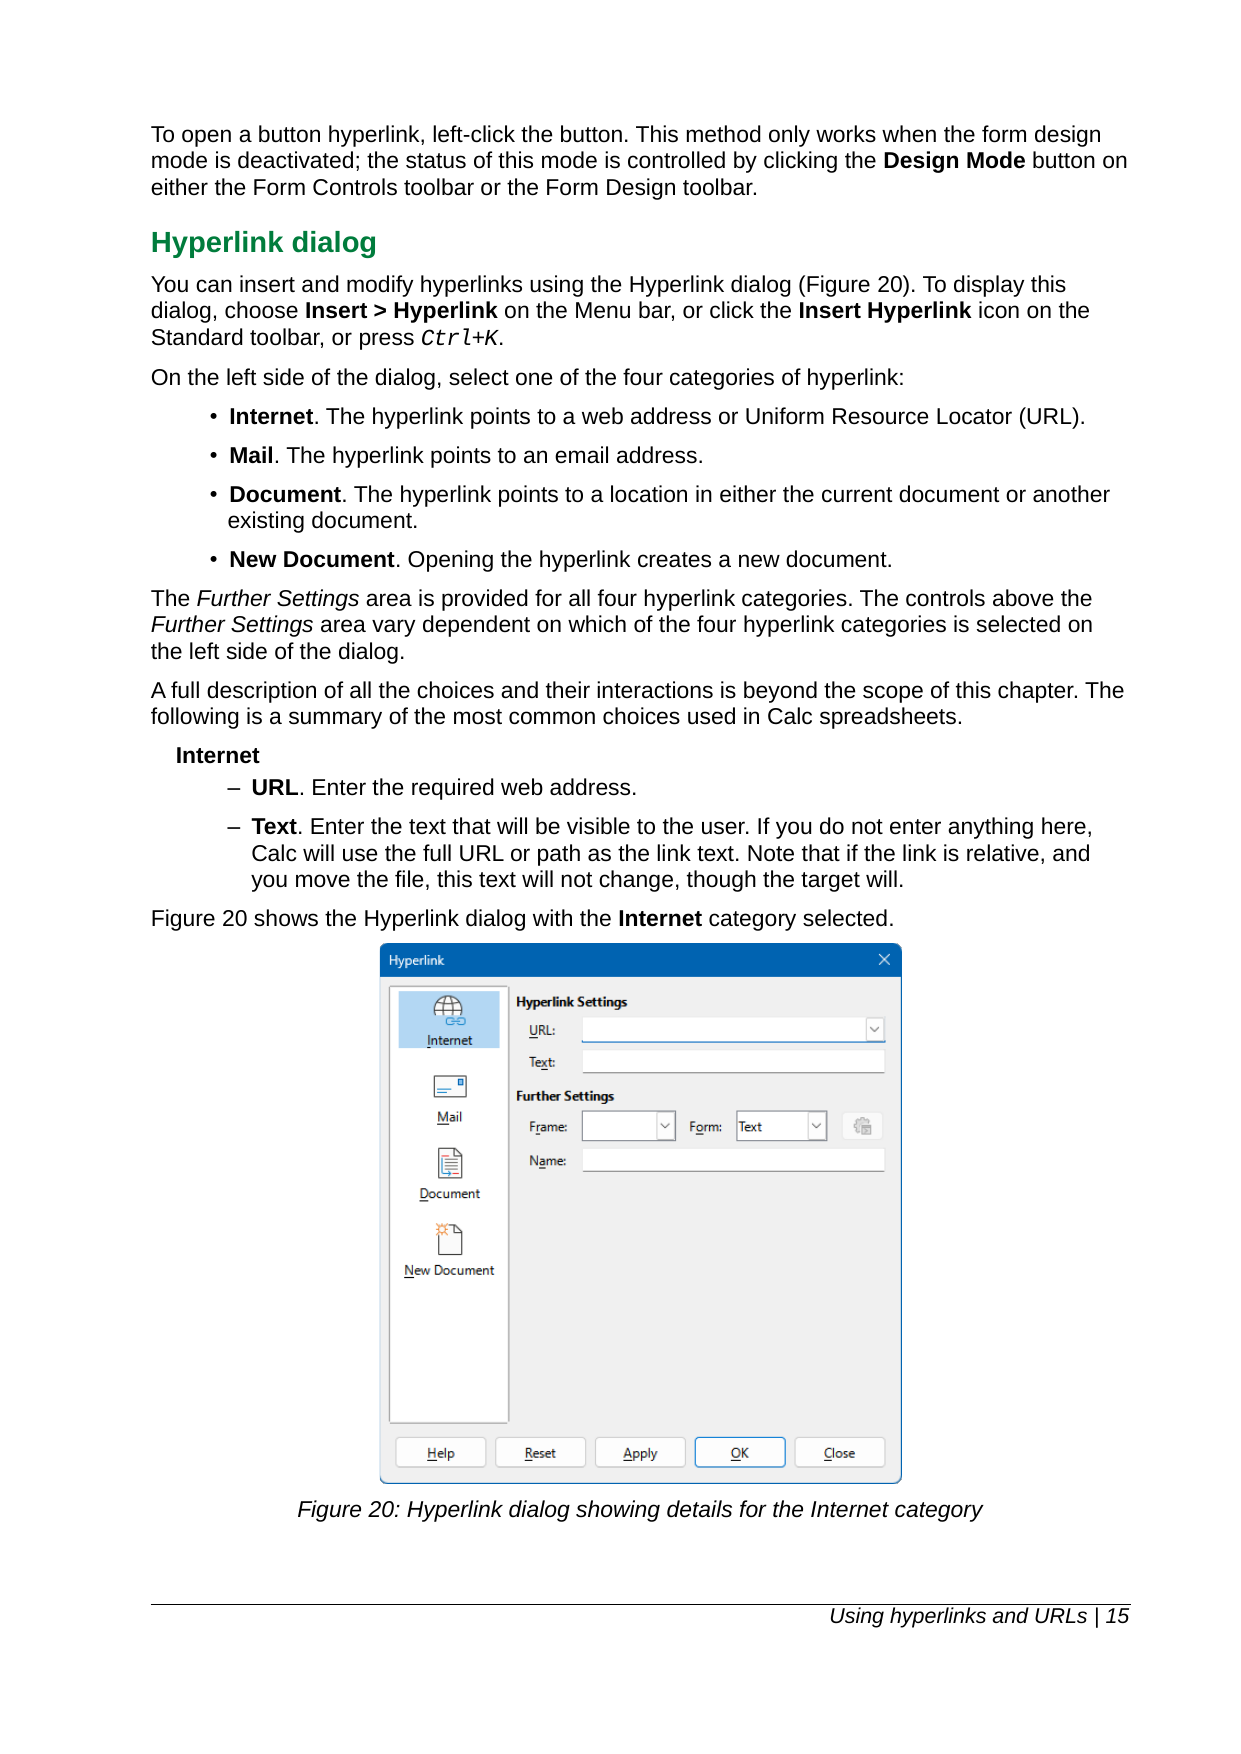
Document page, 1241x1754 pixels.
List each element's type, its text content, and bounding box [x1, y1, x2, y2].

picture [379, 943, 902, 1484]
list On the left side of the dialog, select one of the four categories of hyperlink: [151, 364, 1131, 391]
list New Document. Opening the hyperlink creates a new document. [209, 546, 1131, 572]
text The Further Settings area is provided for all four hyperlink categories. The controls above the Further Settings area vary dependent on which of the four hyperlink categories is selected on the left side of the dialog. [151, 585, 1131, 664]
text You can insert and modify hyperlinks using the Hyperlink dialog (Figure 20). To display this dialog, choose Insert > Hyperlink on the Menu bar, or click the Insert Hyperlink icon on the Standard toolbar, or press Ctrl+K. [151, 271, 1131, 352]
text Figure 20: Hyperlink dialog showing details for the Internet category [151, 1496, 1131, 1523]
list Internet. The hyperlink points to a web address or Uniform Resource Locator (URL). [209, 403, 1131, 429]
list Document. The hyperlink points to a location in either the current document or another existing document. [209, 481, 1131, 534]
text Internet [176, 742, 1131, 768]
list A full description of all the choices and their interactions is beyond the scope of this chapter. The following is a summary of the most common choices used in Calc spreadsheets. [151, 677, 1131, 729]
subtitle Hyperlink dialog [151, 225, 1131, 258]
text To open a button hyperlink, left-click the button. This method only works when the form design mode is deactivated; the status of this mode is controlled by clicking the Design Mode button on either the Form Controls toolbar or the Form Design toolbar. [151, 121, 1131, 200]
list Text. Enter the text that will be visible to the user. If you do not enter anything here, Calc will use the full URL or path as the link text. Note that if the link is relative, and you move the file, this text will not change, though the target will. [227, 813, 1131, 892]
text Figure 20 shows the Hyperlink dialog with the Internet category selected. [151, 905, 1131, 931]
list URL. Enter the required web address. [227, 774, 1131, 801]
list Mail. The hyperlink points to an email address. [209, 442, 1131, 468]
